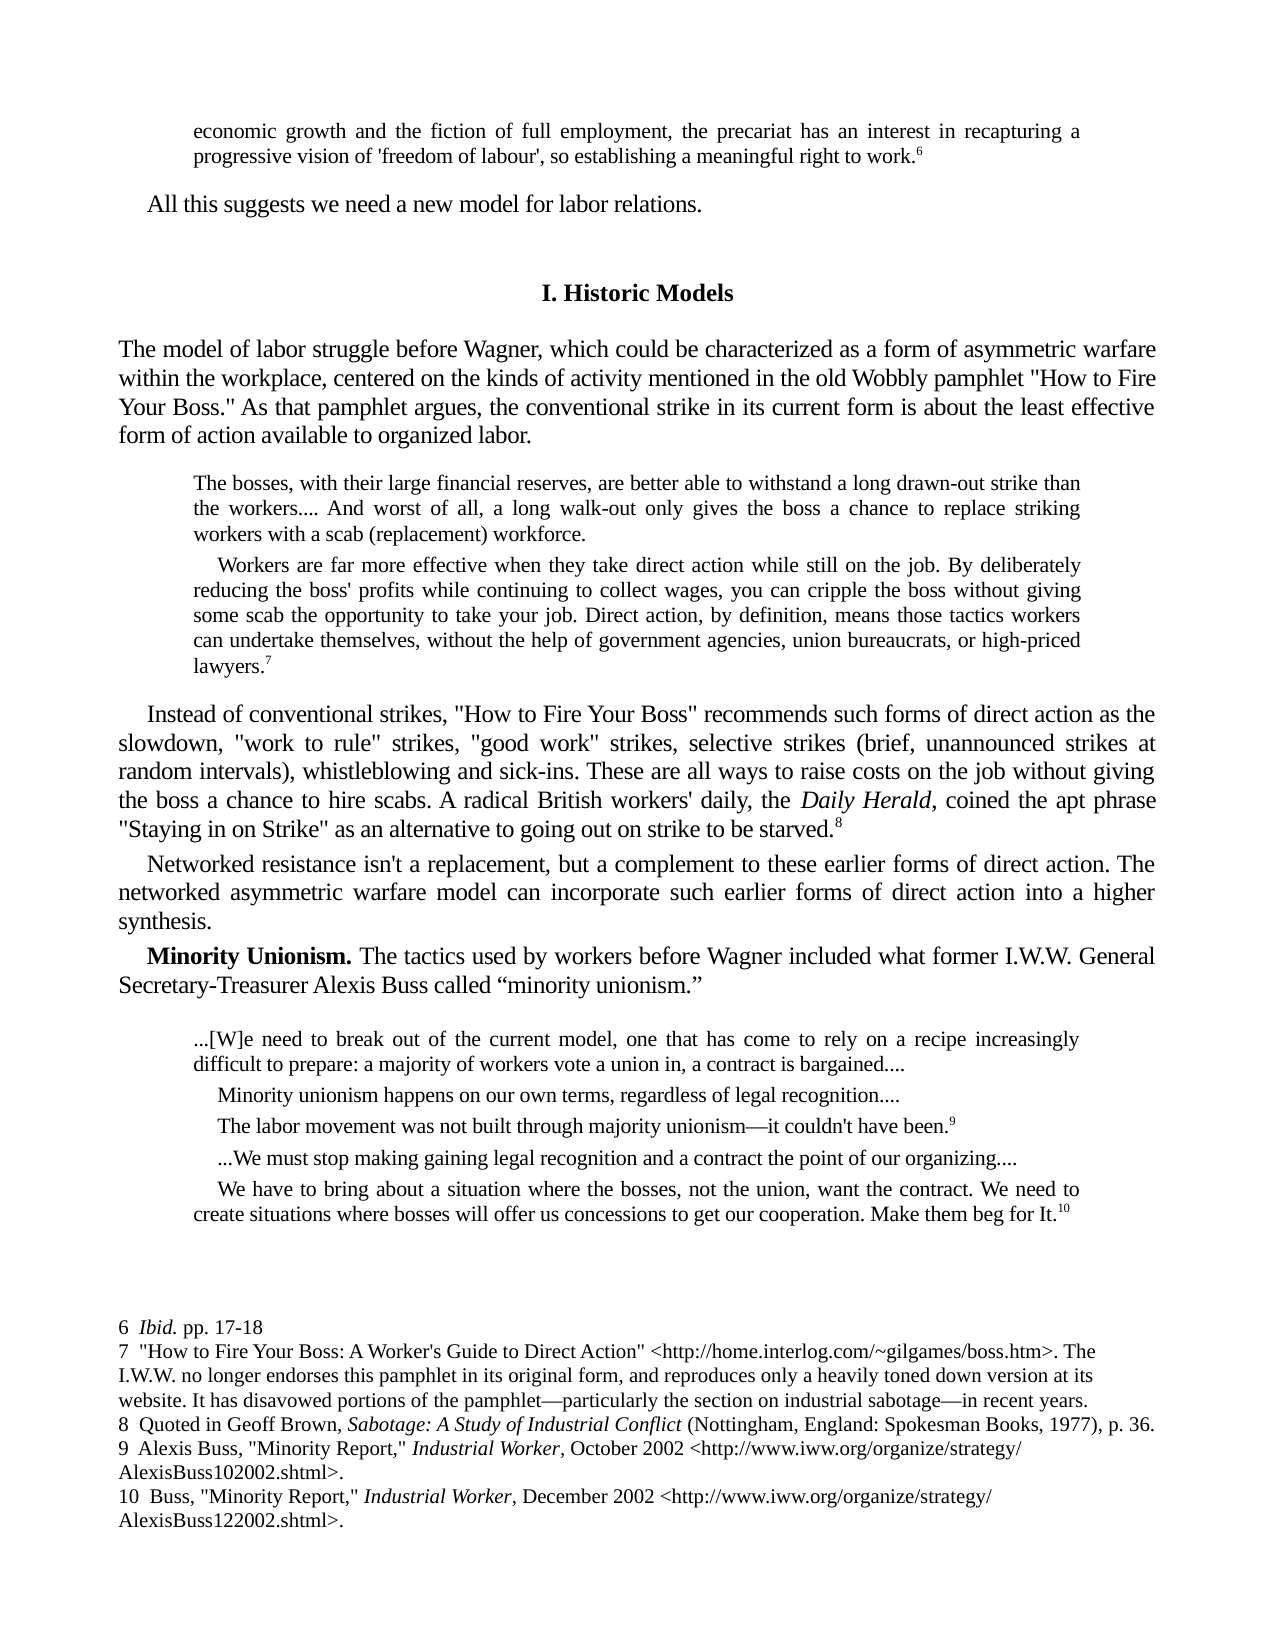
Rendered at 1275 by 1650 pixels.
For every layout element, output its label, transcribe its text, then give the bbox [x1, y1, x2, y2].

text Ibid. pp. 17-18 [118, 1315, 1157, 1339]
text Buss, "Minority Report," Industrial Worker, December 2002 <http://www.iww.org/organize/strategy/ AlexisBuss122002.shtml>. [118, 1484, 1157, 1532]
text Alexis Buss, "Minority Report," Industrial Worker, October 2002 <http://www.iww.org/organize/strategy/ AlexisBuss102002.shtml>. [118, 1436, 1157, 1484]
text Minority Unionism. The tactics used by workers before Wagner included what former I.W.W. General Secretary-Treasurer Alexis Buss called “minority unionism.” [118, 941, 1157, 998]
text The bosses, with their large financial reserves, are better able to withstand a long drawn-out strike than the workers.... And worst of all, a long walk-out only gives the boss a chance to replace striking workers with a scab (replacement) workforce. [193, 470, 1082, 546]
title The model of labor struggle before Wagner, which could be characterized as a form of asymmetric warfare within the workplace, centered on the kinds of activity mentioned in the old Wobbly pamphlet "How to Fire Your Boss." As that pamphlet argues, the conventional strike in its current form is about the least effective form of action available to organized labor. [118, 334, 1157, 449]
text All this suggests we need a new model for labor relations. [118, 189, 1157, 218]
title I. Historic Models [118, 278, 1157, 307]
text Instead of conventional strikes, "How to Fire Your Boss" recommends such forms of direct action as the slowdown, "work to rule" strikes, "good work" strikes, selective strikes (brief, unannounced strikes at random intervals), whistleblowing and sick-ins. These are all ways to raise costs on the job without giving the boss a chance to hire scabs. A radical British workers' daily, the Daily Herald, coined the apt phrase "Staying in on Strike" as an alternative to going out on strike to be starved. [118, 699, 1157, 843]
text Networked resistance isn't a replacement, but a complement to these earlier forms of direct action. The networked asymmetric warfare model can incorporate such earlier forms of direct action into a higher synthesis. [118, 849, 1157, 935]
text Minority unionism happens on our own terms, regardless of legal recognition.... [193, 1082, 1082, 1107]
text "How to Fire Your Boss: A Worker's Guide to Direct Action" <http://home.interlog.com/~gilgames/boss.htm>. The I.W.W. no longer endorses this pamphlet in its original form, and reproduces only a heavily toned down version at its website. It has disavowed portions of the pamphlet—particularly the section on industrial sabotage—in recent years. [118, 1339, 1157, 1412]
text ...We must stop making gaining legal recognition and a contract the point of our organizing.... [193, 1144, 1082, 1170]
text economic growth and the fiction of full employment, the precariat has an interest in recapturing a progressive vision of 'freedom of labour', so establishing a meaningful right to work. [193, 118, 1082, 168]
text ...[W]e need to break out of the current model, one that has come to rely on a recipe increasingly difficult to prepare: a majority of workers vote a union in, a contract is bargained.... [193, 1026, 1082, 1076]
text The labor movement was not built through majority unionism—it couldn't have been. [193, 1113, 1082, 1138]
text Workers are far more effective when they take direct action while still on the job. By deliberately reducing the boss' profits while continuing to collect wages, you can cripple the boss without giving some scab the opportunity to take your job. Direct action, by definition, means those tactics workers can undertake themselves, without the help of government agencies, union bureaucrats, or high-priced lawyers. [193, 552, 1082, 678]
text We have to bring about a situation where the bosses, not the union, want the contract. We need to create situations where bosses will offer us concessions to get our cooperation. Make them beg for It. [193, 1176, 1082, 1226]
text Quoted in Geoff Brown, Sabotage: A Study of Industrial Conflict (Nottingham, England: Spokesman Books, 1977), p. 36. [118, 1412, 1157, 1436]
